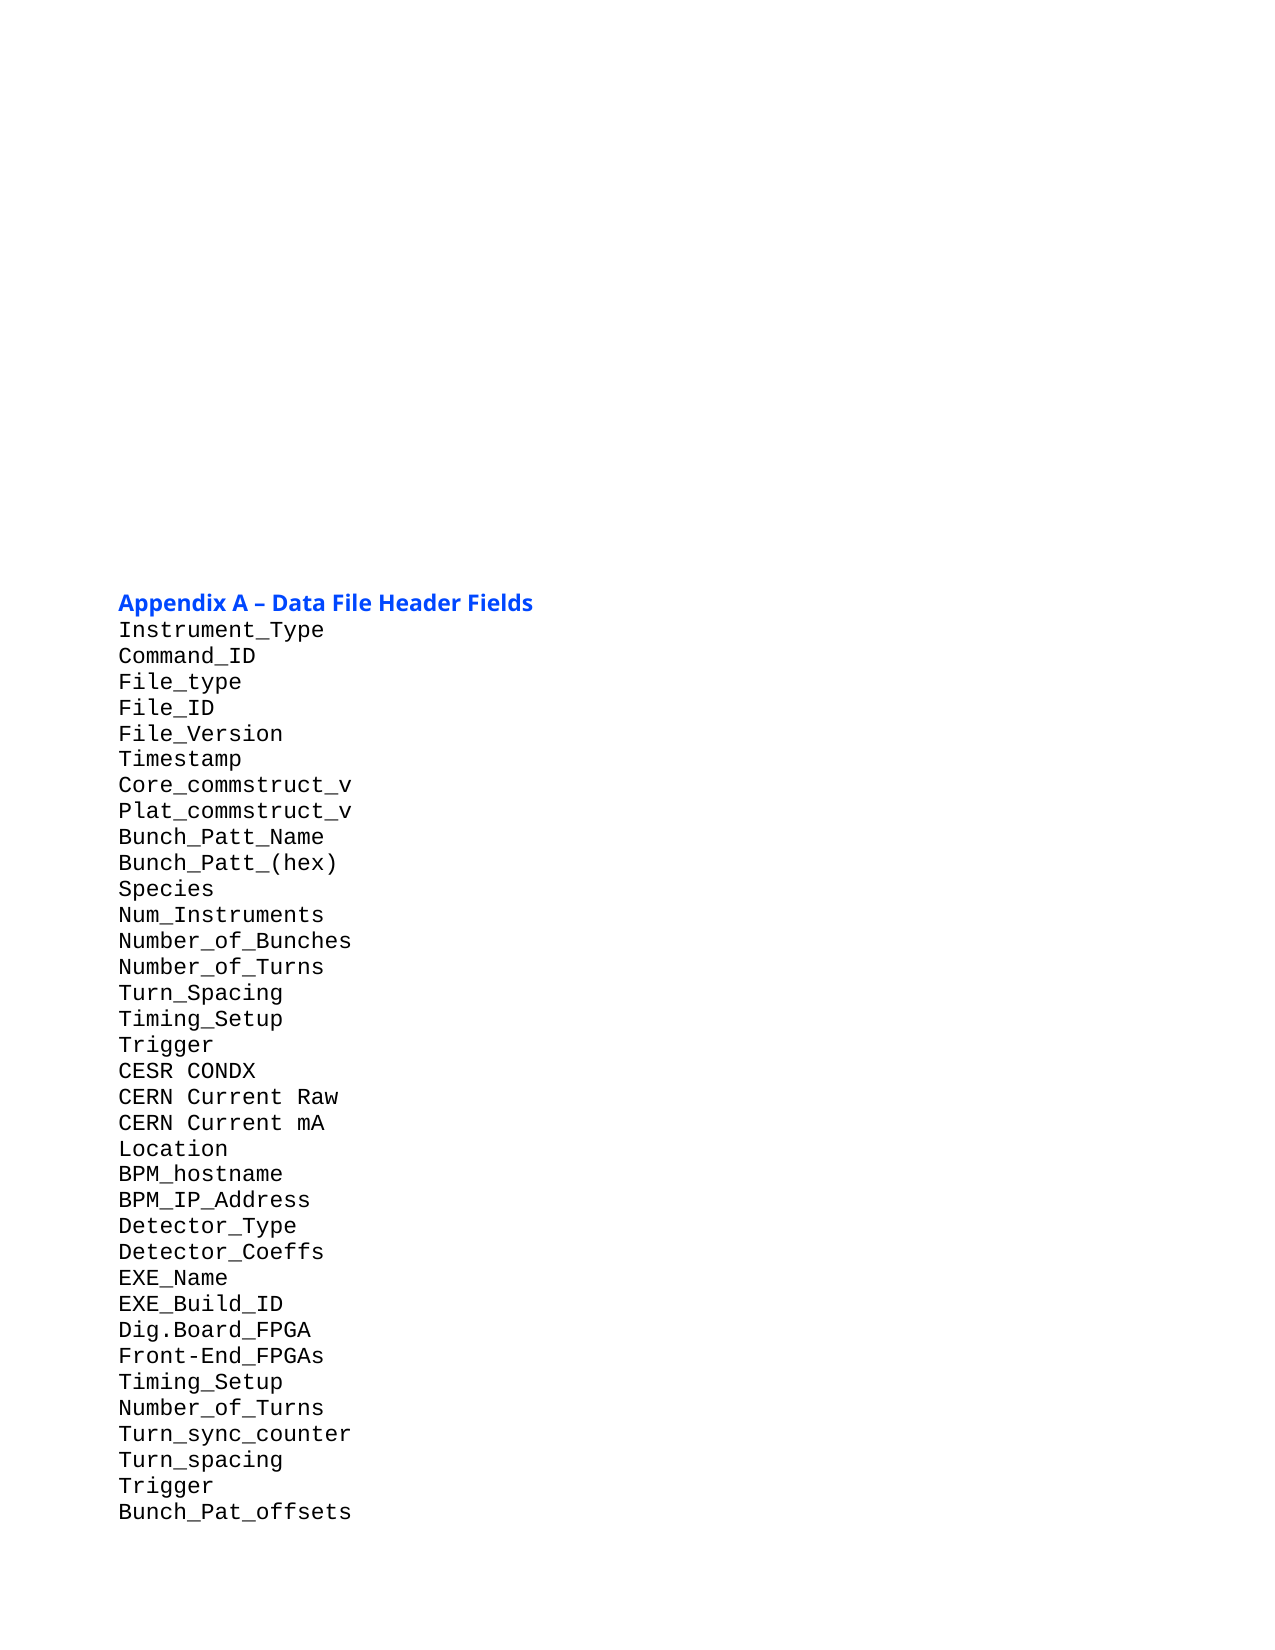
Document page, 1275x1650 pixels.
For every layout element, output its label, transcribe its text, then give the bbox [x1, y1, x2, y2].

text Plat_commstruct_v [118, 800, 1157, 826]
text File_Version [118, 722, 1157, 748]
text File_ID [118, 696, 1157, 722]
text BPM_IP_Address [118, 1189, 1157, 1215]
text Number_of_Turns [118, 955, 1157, 981]
text Number_of_Bunches [118, 929, 1157, 955]
text Turn_spacing [118, 1448, 1157, 1474]
text Detector_Coeffs [118, 1241, 1157, 1267]
text Turn_Spacing [118, 981, 1157, 1007]
text Timing_Setup [118, 1370, 1157, 1396]
text Timing_Setup [118, 1007, 1157, 1033]
text Front-End_FPGAs [118, 1344, 1157, 1370]
text BPM_hostname [118, 1163, 1157, 1189]
text Bunch_Patt_Name [118, 826, 1157, 852]
text CESR CONDX [118, 1059, 1157, 1085]
text EXE_Name [118, 1267, 1157, 1292]
text Species [118, 877, 1157, 903]
text EXE_Build_ID [118, 1292, 1157, 1318]
text Bunch_Pat_offsets [118, 1500, 1157, 1526]
text Command_ID [118, 644, 1157, 670]
text Detector_Type [118, 1215, 1157, 1241]
text Timestamp [118, 748, 1157, 774]
text File_type [118, 670, 1157, 696]
text Turn_sync_counter [118, 1422, 1157, 1448]
text Dig.Board_FPGA [118, 1318, 1157, 1344]
text Instrument_Type [118, 618, 1157, 644]
text CERN Current Raw [118, 1085, 1157, 1111]
text Num_Instruments [118, 903, 1157, 929]
text Location [118, 1137, 1157, 1163]
text Trigger [118, 1033, 1157, 1059]
text CERN Current mA [118, 1111, 1157, 1137]
text Bunch_Patt_(hex) [118, 852, 1157, 877]
text Number_of_Turns [118, 1396, 1157, 1422]
text Appendix A – Data File Header Fields [118, 587, 1157, 618]
text Core_commstruct_v [118, 774, 1157, 800]
text Trigger [118, 1474, 1157, 1500]
